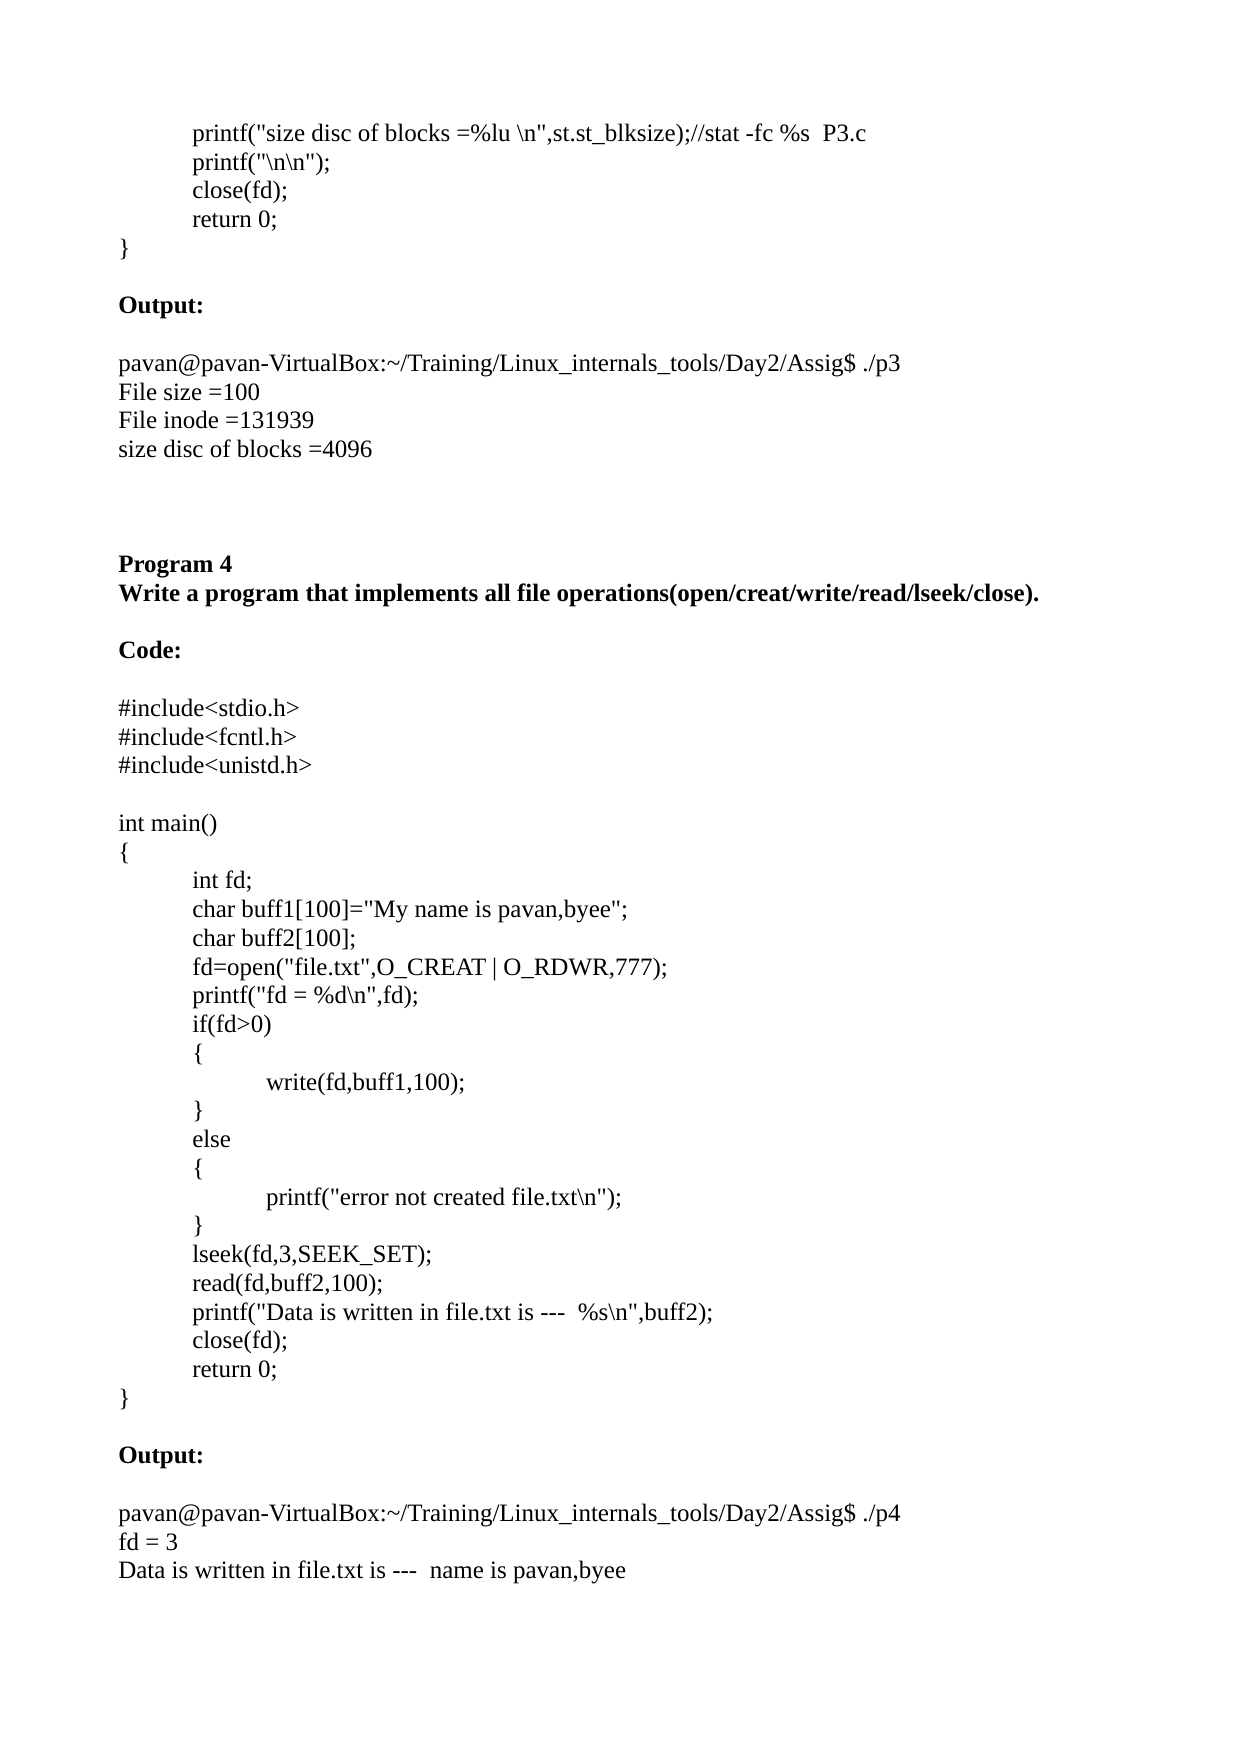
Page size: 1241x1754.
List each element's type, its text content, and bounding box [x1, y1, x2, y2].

text #include<unistd.h> [118, 751, 1122, 779]
text } [118, 1096, 1122, 1124]
text { [118, 1038, 1122, 1067]
text File inode =131939 [118, 406, 1122, 434]
text pavan@pavan-VirtualBox:~/Training/Linux_internals_tools/Day2/Assig$ ./p3 [118, 348, 1122, 377]
text #include<fcntl.h> [118, 722, 1122, 751]
text int fd; [118, 866, 1122, 894]
text { [118, 837, 1122, 866]
text #include<stdio.h> [118, 693, 1122, 722]
text write(fd,buff1,100); [118, 1067, 1122, 1096]
text } [118, 1383, 1122, 1412]
text Output: [118, 291, 1122, 319]
text lseek(fd,3,SEEK_SET); [118, 1239, 1122, 1268]
text Code: [118, 636, 1122, 664]
text Data is written in file.txt is --- name is pavan,byee [118, 1556, 1122, 1584]
text { [118, 1153, 1122, 1182]
text printf("fd = %d\n",fd); [118, 981, 1122, 1009]
text fd=open("file.txt",O_CREAT | O_RDWR,777); [118, 952, 1122, 981]
text printf("size disc of blocks =%lu \n",st.st_blksize);//stat -fc %s P3.c [118, 118, 1122, 147]
text size disc of blocks =4096 [118, 434, 1122, 463]
text char buff1[100]="My name is pavan,byee"; [118, 894, 1122, 923]
text Output: [118, 1441, 1122, 1469]
text Write a program that implements all file operations(open/creat/write/read/lseek/close). [118, 578, 1122, 607]
text return 0; [118, 1354, 1122, 1383]
text close(fd); [118, 1326, 1122, 1354]
text close(fd); [118, 176, 1122, 204]
text if(fd>0) [118, 1009, 1122, 1038]
text File size =100 [118, 377, 1122, 406]
text char buff2[100]; [118, 923, 1122, 952]
text Program 4 [118, 549, 1122, 578]
text else [118, 1124, 1122, 1153]
text return 0; [118, 204, 1122, 233]
text read(fd,buff2,100); [118, 1268, 1122, 1297]
text fd = 3 [118, 1527, 1122, 1556]
text int main() [118, 808, 1122, 837]
text } [118, 1211, 1122, 1239]
text } [118, 233, 1122, 262]
text printf("Data is written in file.txt is --- %s\n",buff2); [118, 1297, 1122, 1326]
text pavan@pavan-VirtualBox:~/Training/Linux_internals_tools/Day2/Assig$ ./p4 [118, 1498, 1122, 1527]
text printf("error not created file.txt\n"); [118, 1182, 1122, 1211]
text printf("\n\n"); [118, 147, 1122, 176]
